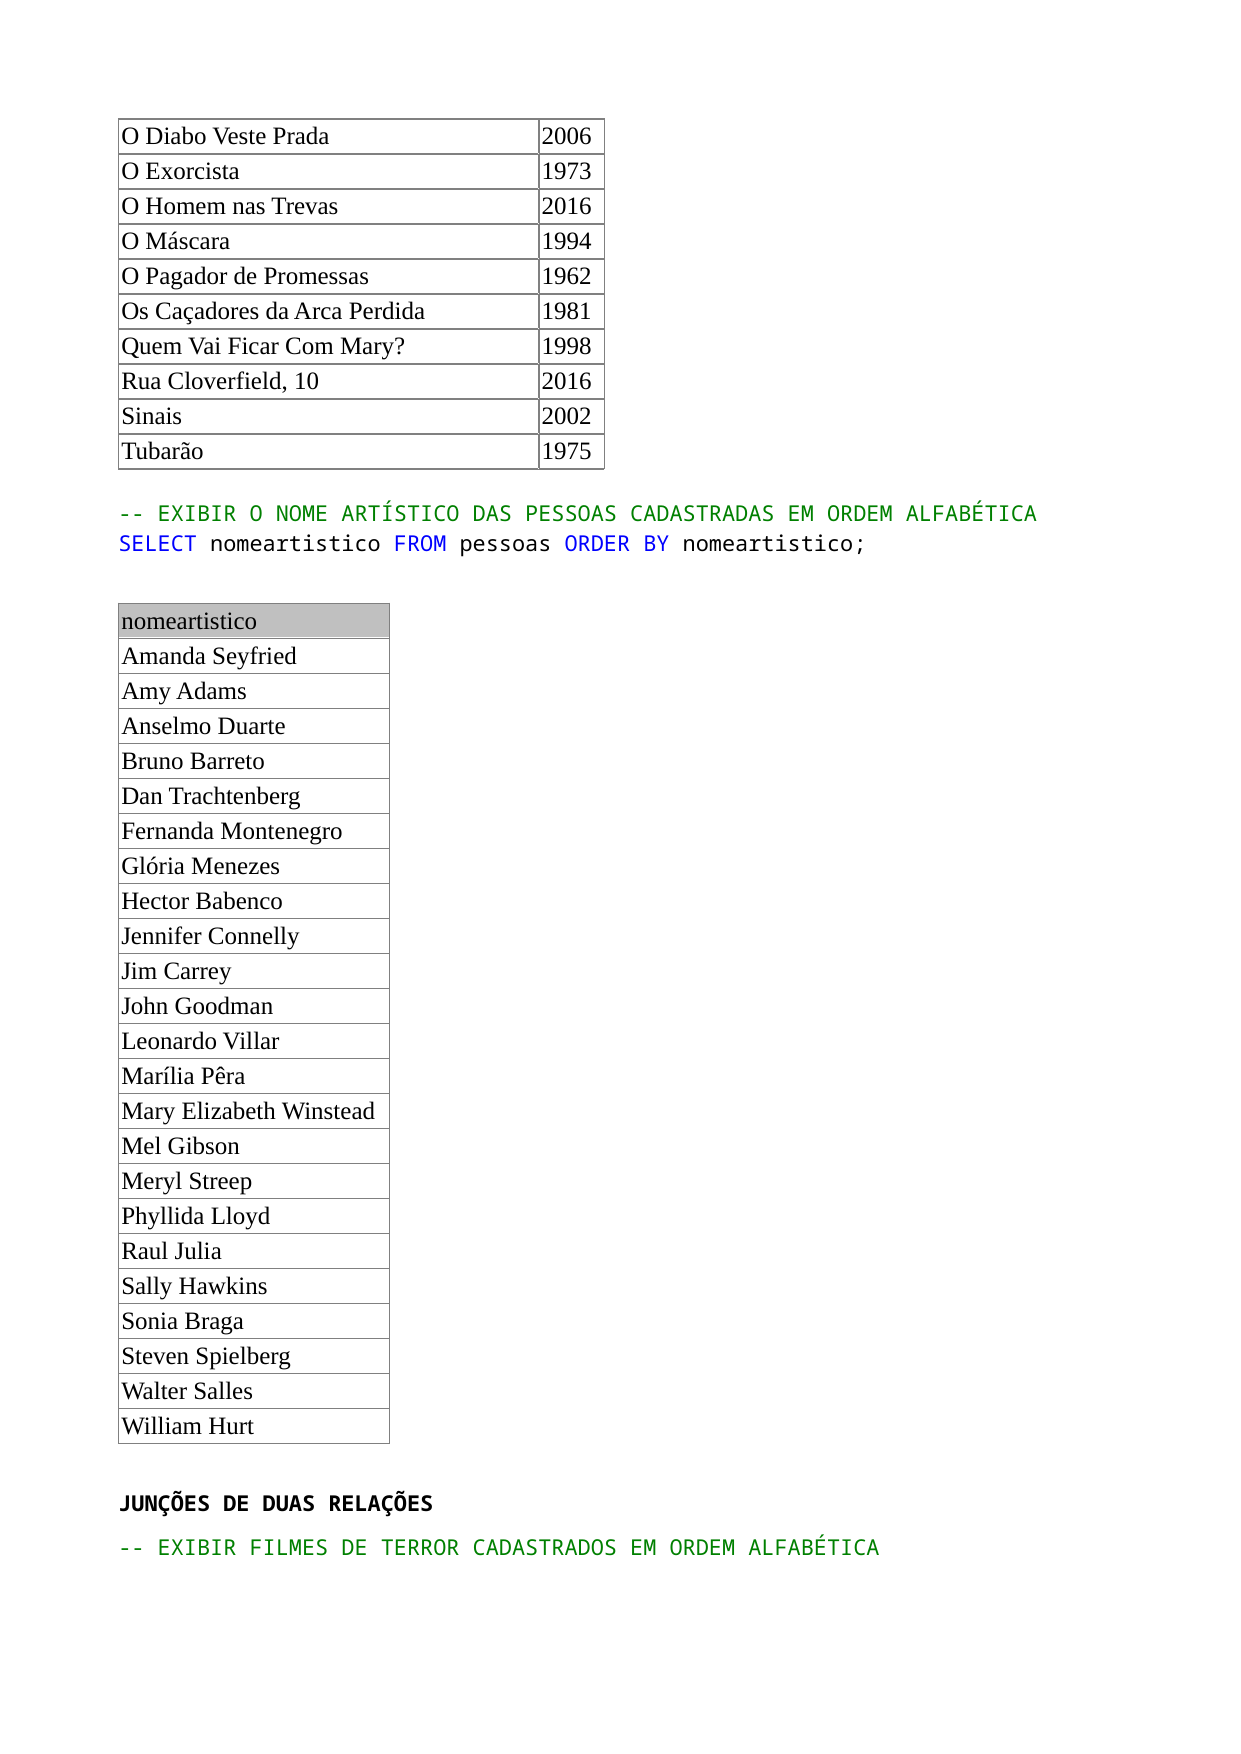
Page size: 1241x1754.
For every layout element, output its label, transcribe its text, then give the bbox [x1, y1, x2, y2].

table_header nomeartistico [119, 604, 389, 637]
table_cell Sally Hawkins [119, 1269, 389, 1302]
table_cell 2016 [540, 365, 604, 398]
table_cell Amanda Seyfried [119, 639, 389, 672]
table_cell 1998 [540, 330, 604, 363]
table_cell Amy Adams [119, 674, 389, 707]
table_cell William Hurt [119, 1409, 389, 1442]
table_cell 2002 [540, 400, 604, 433]
table_cell Rua Cloverfield, 10 [119, 365, 538, 398]
table_cell Mary Elizabeth Winstead [119, 1094, 389, 1127]
table_cell Hector Babenco [119, 884, 389, 917]
table_cell O Máscara [119, 225, 538, 258]
table_cell Sonia Braga [119, 1304, 389, 1337]
table_cell John Goodman [119, 989, 389, 1022]
table_cell Jim Carrey [119, 954, 389, 987]
table_cell 1962 [540, 260, 604, 293]
text -- EXIBIR FILMES DE TERROR CADASTRADOS EM ORDEM ALFABÉTICA [118, 1532, 1122, 1562]
table_cell Jennifer Connelly [119, 919, 389, 952]
table_cell 2016 [540, 190, 604, 223]
table_cell Os Caçadores da Arca Perdida [119, 295, 538, 328]
table_cell Mel Gibson [119, 1129, 389, 1162]
table_cell O Homem nas Trevas [119, 190, 538, 223]
table_cell 1973 [540, 155, 604, 188]
table_cell O Pagador de Promessas [119, 260, 538, 293]
table_cell O Diabo Veste Prada [119, 120, 538, 153]
table_cell Meryl Streep [119, 1164, 389, 1197]
table_cell Phyllida Lloyd [119, 1199, 389, 1232]
table_cell Glória Menezes [119, 849, 389, 882]
text -- EXIBIR O NOME ARTÍSTICO DAS PESSOAS CADASTRADAS EM ORDEM ALFABÉTICA [118, 498, 1122, 528]
table_cell 1975 [540, 435, 604, 468]
table_cell Quem Vai Ficar Com Mary? [119, 330, 538, 363]
table_cell 1994 [540, 225, 604, 258]
table_cell Bruno Barreto [119, 744, 389, 777]
table_cell Sinais [119, 400, 538, 433]
text JUNÇÕES DE DUAS RELAÇÕES [118, 1487, 1122, 1517]
text SELECT nomeartistico FROM pessoas ORDER BY nomeartistico; [118, 528, 1122, 558]
table_cell Walter Salles [119, 1374, 389, 1407]
table_cell Leonardo Villar [119, 1024, 389, 1057]
table_cell Anselmo Duarte [119, 709, 389, 742]
table_cell Tubarão [119, 435, 538, 468]
table_cell 1981 [540, 295, 604, 328]
table_cell Dan Trachtenberg [119, 779, 389, 812]
table_cell Fernanda Montenegro [119, 814, 389, 847]
table_cell Steven Spielberg [119, 1339, 389, 1372]
table_cell 2006 [540, 120, 604, 153]
table_cell Marília Pêra [119, 1059, 389, 1092]
table_cell O Exorcista [119, 155, 538, 188]
table_cell Raul Julia [119, 1234, 389, 1267]
